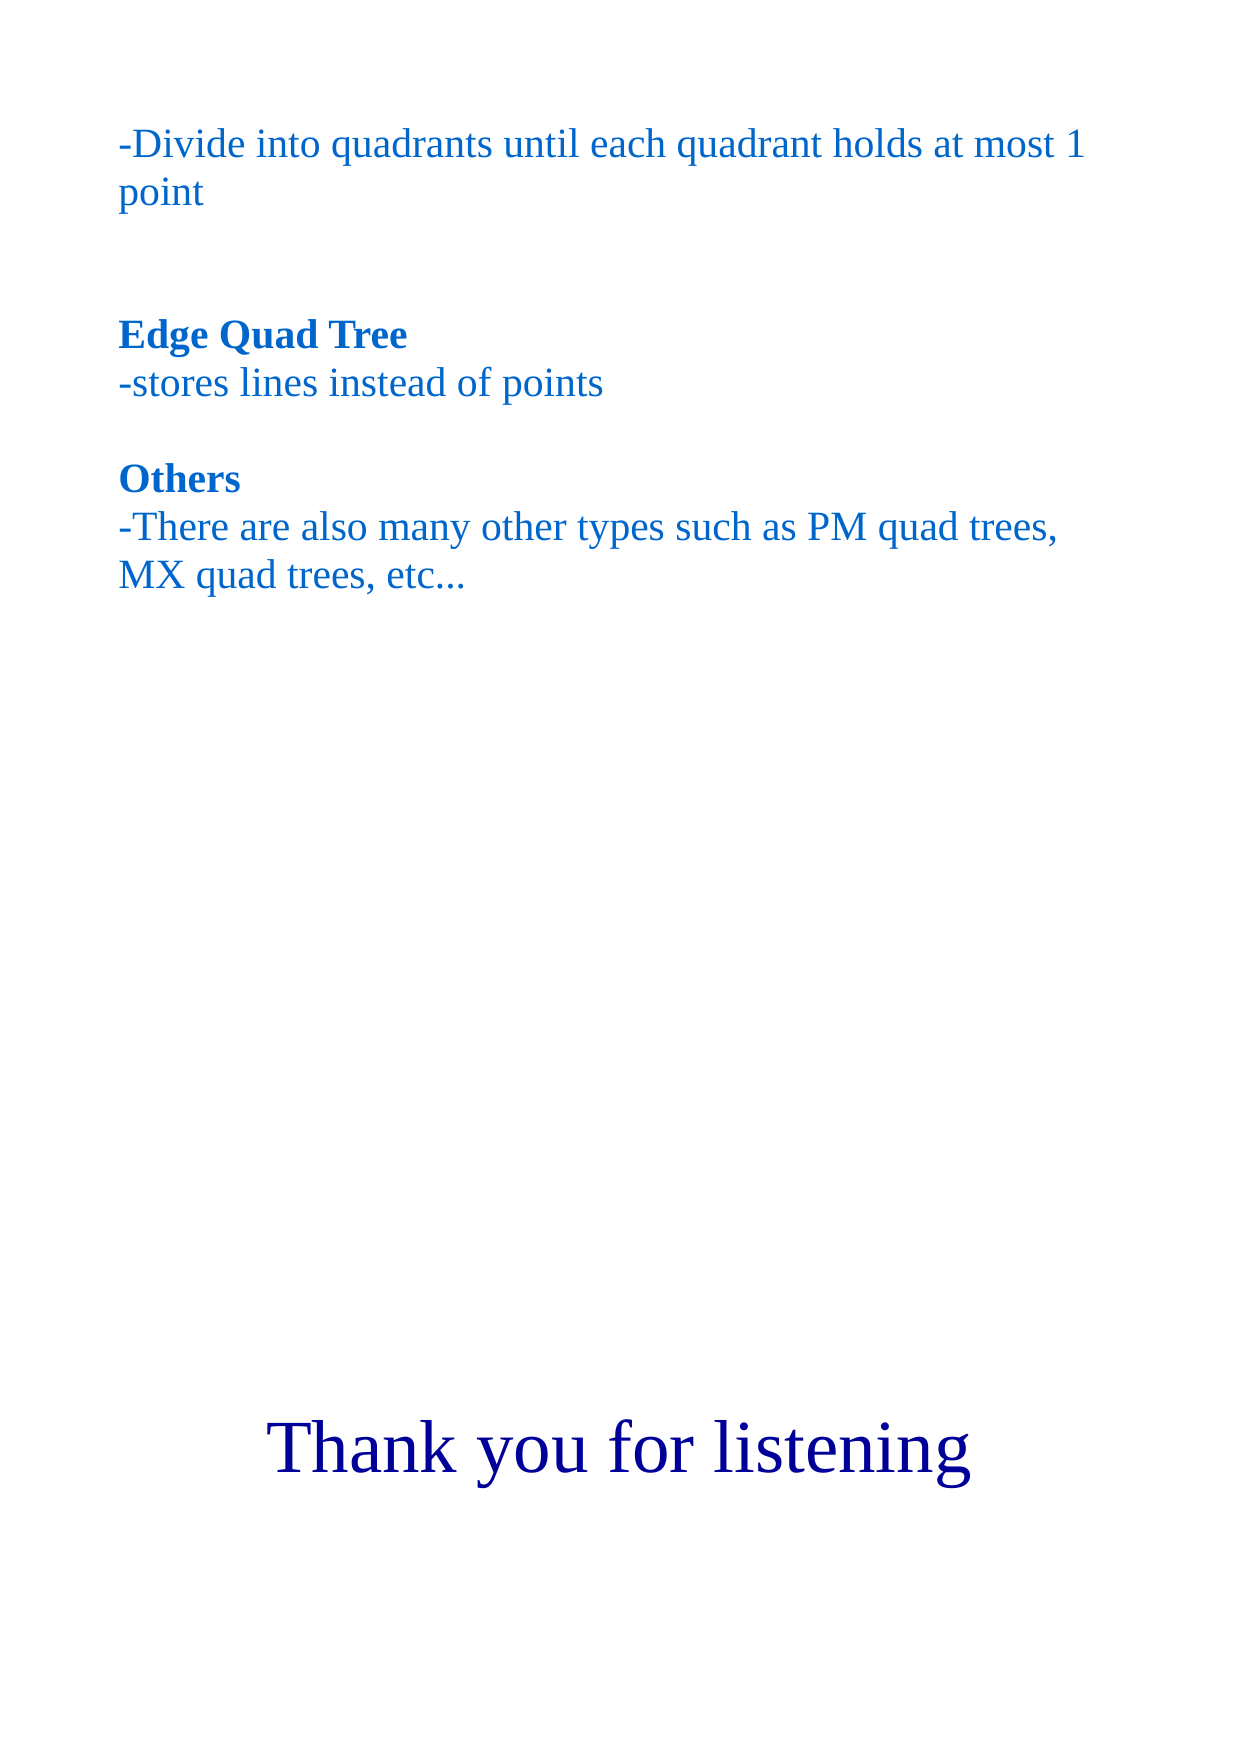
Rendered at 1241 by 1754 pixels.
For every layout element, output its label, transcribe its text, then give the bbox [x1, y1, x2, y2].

text -Divide into quadrants until each quadrant holds at most 1 point [118, 118, 1122, 214]
text Thank you for listening [118, 1402, 1122, 1488]
text Others [118, 453, 1122, 501]
text Edge Quad Tree [118, 310, 1122, 358]
text -There are also many other types such as PM quad trees, MX quad trees, etc... [118, 501, 1122, 597]
text -stores lines instead of points [118, 358, 1122, 406]
